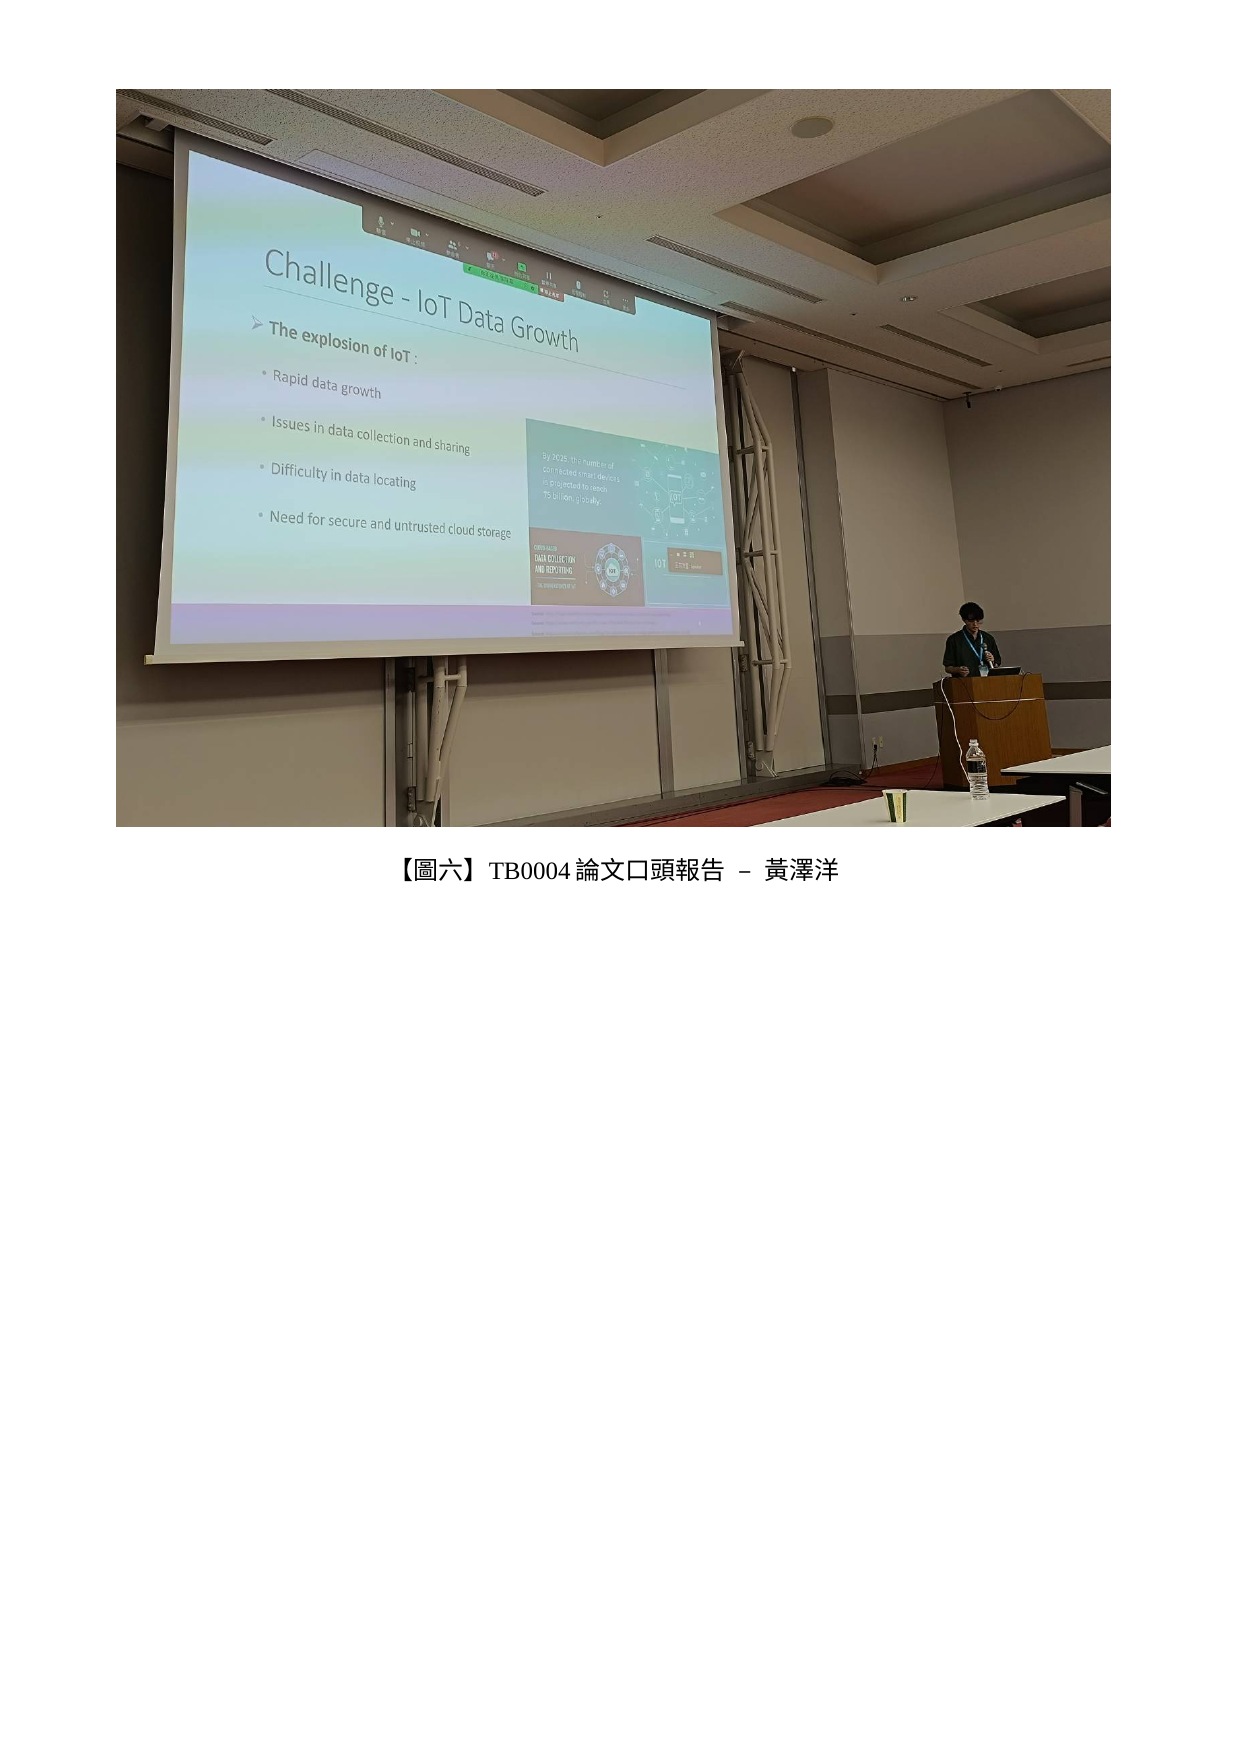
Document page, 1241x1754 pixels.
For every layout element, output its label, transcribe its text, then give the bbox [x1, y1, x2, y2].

text 【圖六】TB0004論文口頭報告 – 黃澤洋 [75, 827, 1152, 889]
